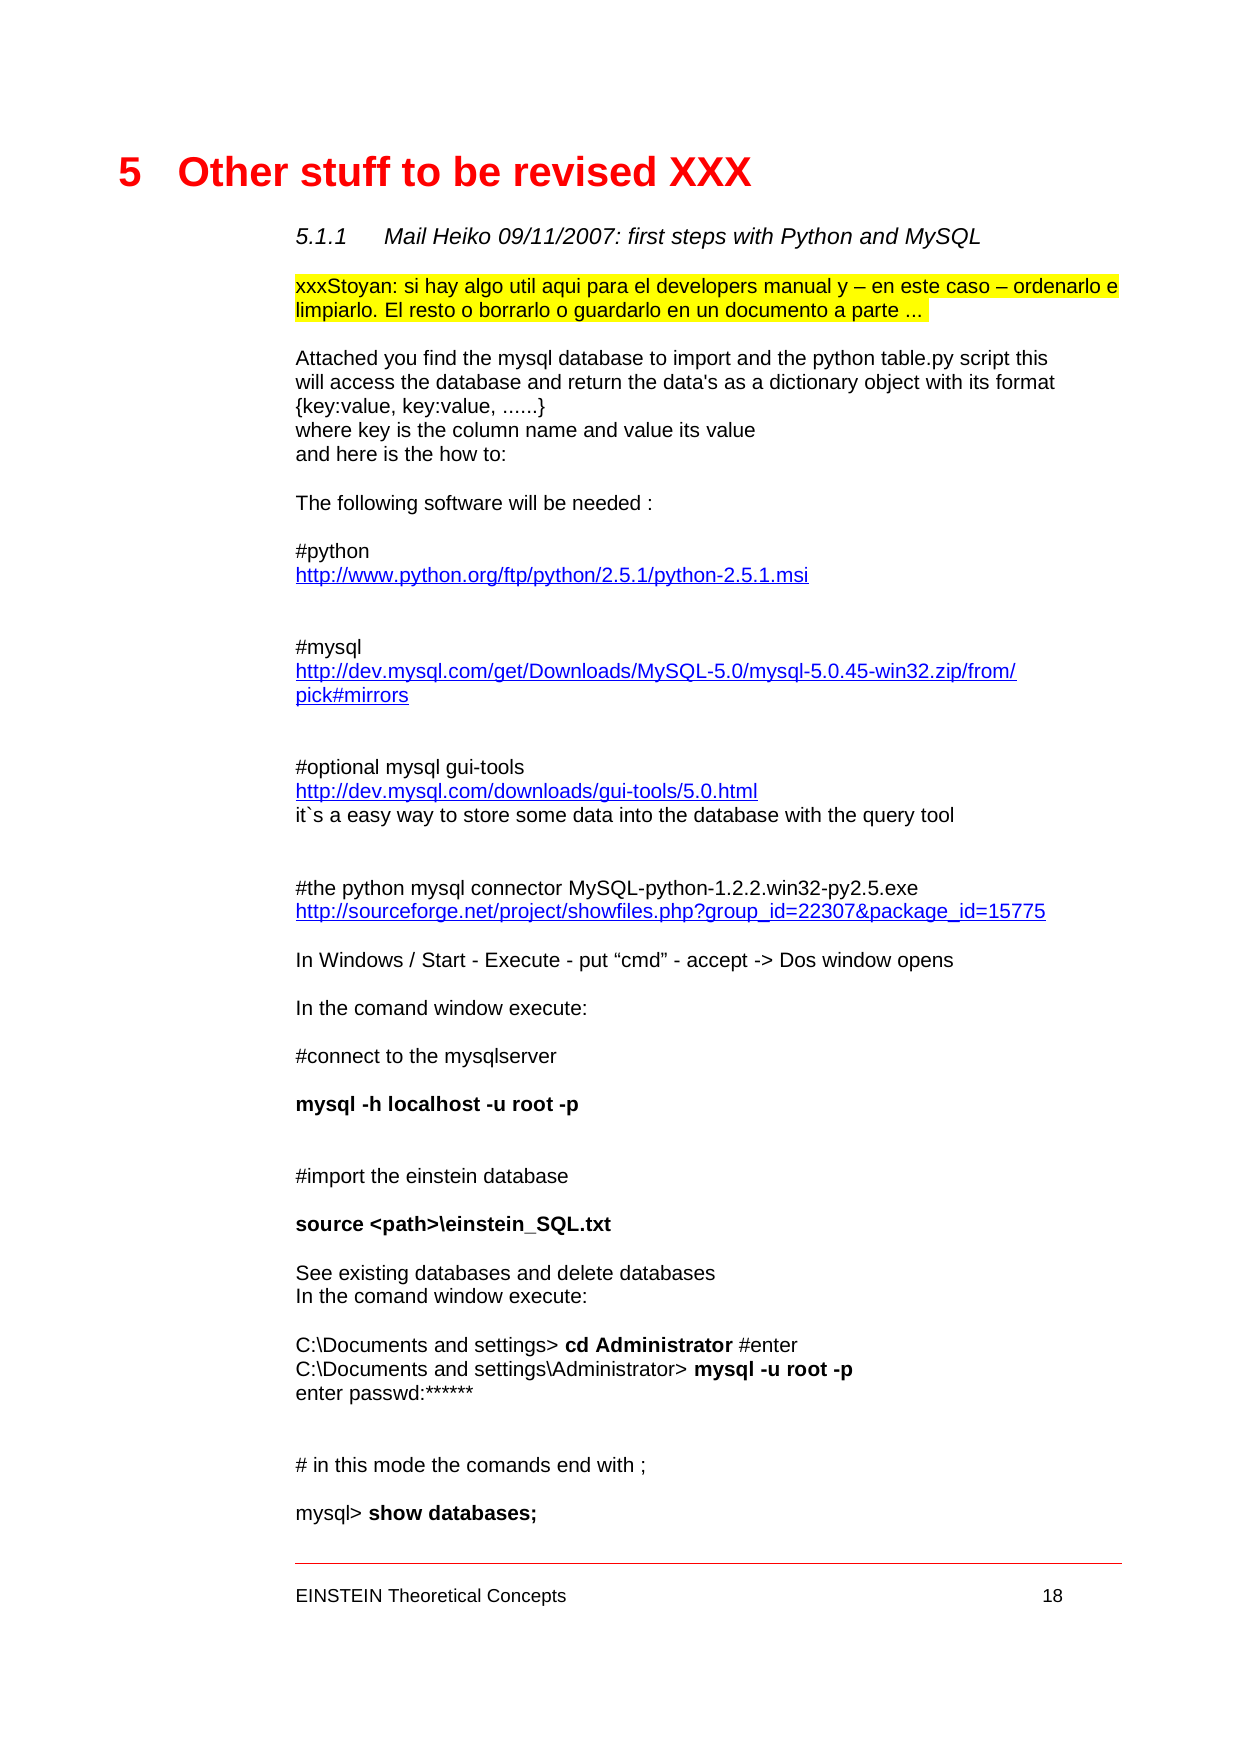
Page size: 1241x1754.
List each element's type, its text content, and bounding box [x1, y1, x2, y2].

text C:\Documents and settings> cd Administrator #enter [295, 1333, 1122, 1357]
text #connect to the mysqlserver mysql -h localhost -u root -p #import the einstein database source <path>\einstein_SQL.txt See existing databases and delete databases [295, 1020, 1122, 1284]
text Attached you find the mysql database to import and the python table.py script this will access the database and return the data's as a dictionary object with its format {key:value, key:value, ......} where key is the column name and value its value and here is the how to: The following software will be needed : #python http://www.python.org/ftp/python/2.5.1/python-2.5.1.msi #mysql http://dev.mysql.com/get/Downloads/MySQL-5.0/mysql-5.0.45-win32.zip/from/pick#mirrors #optional mysql gui-tools http://dev.mysql.com/downloads/gui-tools/5.0.html it`s a easy way to store some data into the database with the query tool #the python mysql connector MySQL-python-1.2.2.win32-py2.5.exe http://sourceforge.net/project/showfiles.php?group_id=22307&package_id=15775 In Windows / Start - Execute - put “cmd” - accept -> Dos window opens [295, 346, 1122, 972]
subtitle Mail Heiko 09/11/2007: first steps with Python and MySQL [295, 223, 1122, 250]
text In the comand window execute: [295, 996, 1122, 1020]
text enter passwd:****** [295, 1381, 1122, 1405]
text C:\Documents and settings\Administrator> mysql -u root -p [295, 1357, 1122, 1381]
subtitle Other stuff to be revised XXX [118, 148, 1122, 196]
text mysql> show databases; [295, 1501, 1122, 1525]
text In the comand window execute: [295, 1284, 1122, 1308]
text xxxStoyan: si hay algo util aqui para el developers manual y – en este caso – ordenarlo e limpiarlo. El resto o borrarlo o guardarlo en un documento a parte ... [295, 250, 1122, 322]
text # in this mode the comands end with ; [295, 1453, 1122, 1477]
